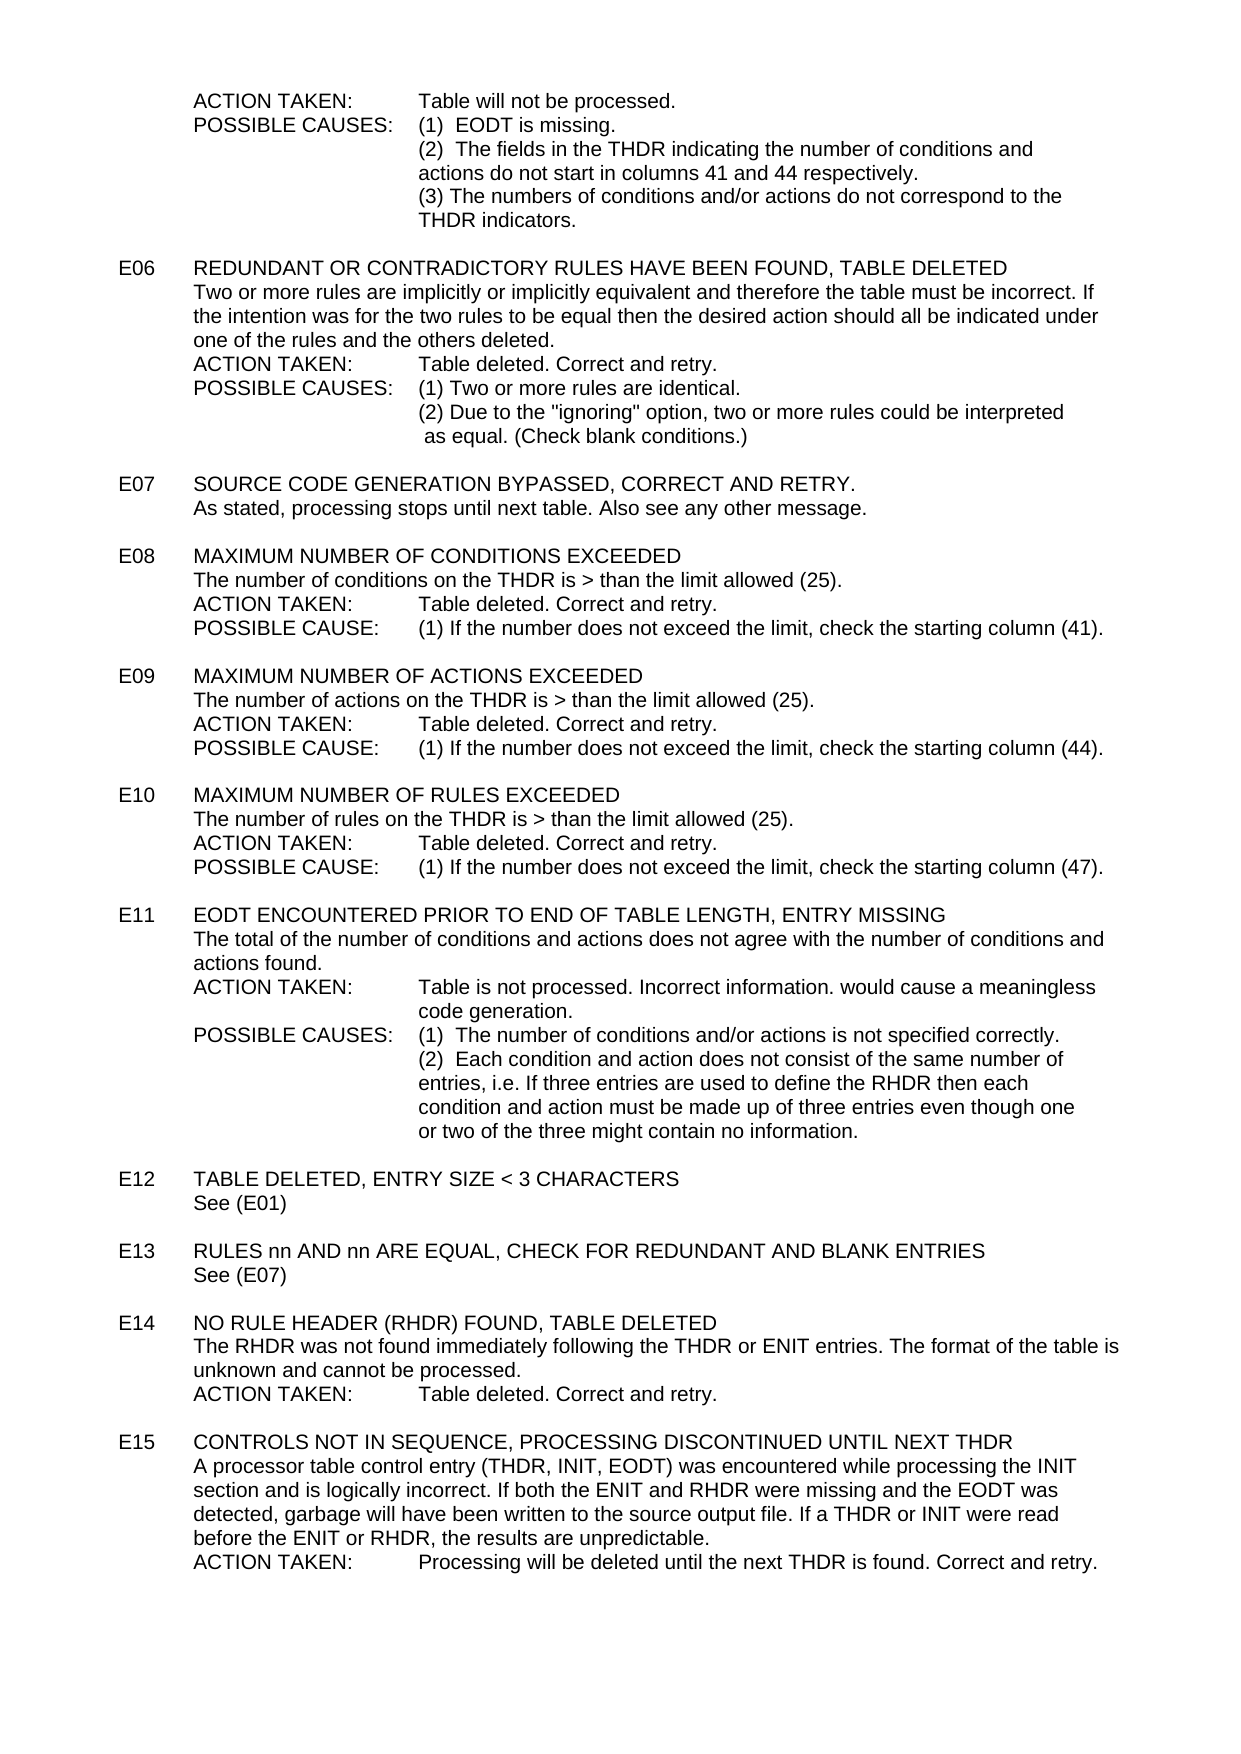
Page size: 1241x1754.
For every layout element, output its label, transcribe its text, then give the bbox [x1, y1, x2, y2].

text ACTION TAKEN: Processing will be deleted until the next THDR is found. Correct and retry. [118, 1550, 1122, 1574]
text (3) The numbers of conditions and/or actions do not correspond to the [118, 184, 1122, 208]
text A processor table control entry (THDR, INIT, EODT) was encountered while processing the INIT section and is logically incorrect. If both the ENIT and RHDR were missing and the EODT was detected, garbage will have been written to the source output file. If a THDR or INIT were read before the ENIT or RHDR, the results are unpredictable. [118, 1454, 1122, 1550]
text as equal. (Check blank conditions.) [118, 424, 1122, 448]
text POSSIBLE CAUSE: (1) If the number does not exceed the limit, check the starting column (41). [118, 616, 1122, 639]
text POSSIBLE CAUSE: (1) If the number does not exceed the limit, check the starting column (47). [118, 855, 1122, 879]
text E12 TABLE DELETED, ENTRY SIZE < 3 CHARACTERS [118, 1167, 1122, 1191]
text E07 SOURCE CODE GENERATION BYPASSED, CORRECT AND RETRY. [118, 472, 1122, 496]
text (2) The fields in the THDR indicating the number of conditions and [118, 136, 1122, 160]
text E09 MAXIMUM NUMBER OF ACTIONS EXCEEDED [118, 663, 1122, 687]
text E08 MAXIMUM NUMBER OF CONDITIONS EXCEEDED [118, 544, 1122, 568]
text entries, i.e. If three entries are used to define the RHDR then each [118, 1071, 1122, 1095]
text ACTION TAKEN: Table will not be processed. [118, 88, 1122, 112]
text The number of actions on the THDR is > than the limit allowed (25). [118, 687, 1122, 711]
text POSSIBLE CAUSES: (1) EODT is missing. [118, 112, 1122, 136]
text E13 RULES nn AND nn ARE EQUAL, CHECK FOR REDUNDANT AND BLANK ENTRIES [118, 1238, 1122, 1262]
text E14 NO RULE HEADER (RHDR) FOUND, TABLE DELETED [118, 1310, 1122, 1334]
text condition and action must be made up of three entries even though one [118, 1095, 1122, 1119]
text ACTION TAKEN: Table deleted. Correct and retry. [118, 831, 1122, 855]
text The number of rules on the THDR is > than the limit allowed (25). [118, 807, 1122, 831]
text POSSIBLE CAUSES: (1) Two or more rules are identical. [118, 376, 1122, 400]
text ACTION TAKEN: Table deleted. Correct and retry. [118, 592, 1122, 616]
text E11 EODT ENCOUNTERED PRIOR TO END OF TABLE LENGTH, ENTRY MISSING [118, 903, 1122, 927]
text E15 CONTROLS NOT IN SEQUENCE, PROCESSING DISCONTINUED UNTIL NEXT THDR [118, 1430, 1122, 1454]
text As stated, processing stops until next table. Also see any other message. [118, 496, 1122, 520]
text ACTION TAKEN: Table deleted. Correct and retry. [118, 352, 1122, 376]
text The number of conditions on the THDR is > than the limit allowed (25). [118, 568, 1122, 592]
text See (E01) [118, 1191, 1122, 1214]
text See (E07) [118, 1262, 1122, 1286]
text The total of the number of conditions and actions does not agree with the number of conditions and actions found. [118, 927, 1122, 975]
text (2) Each condition and action does not consist of the same number of [118, 1047, 1122, 1071]
text Two or more rules are implicitly or implicitly equivalent and therefore the table must be incorrect. If the intention was for the two rules to be equal then the desired action should all be indicated under one of the rules and the others deleted. [118, 280, 1122, 352]
text ACTION TAKEN: Table deleted. Correct and retry. [118, 711, 1122, 735]
text or two of the three might contain no information. [118, 1119, 1122, 1143]
text actions do not start in columns 41 and 44 respectively. [118, 160, 1122, 184]
text THDR indicators. [118, 208, 1122, 232]
text POSSIBLE CAUSE: (1) If the number does not exceed the limit, check the starting column (44). [118, 735, 1122, 759]
text ACTION TAKEN: Table deleted. Correct and retry. [118, 1382, 1122, 1406]
text POSSIBLE CAUSES: (1) The number of conditions and/or actions is not specified correctly. [118, 1023, 1122, 1047]
text E06 REDUNDANT OR CONTRADICTORY RULES HAVE BEEN FOUND, TABLE DELETED [118, 256, 1122, 280]
text The RHDR was not found immediately following the THDR or ENIT entries. The format of the table is unknown and cannot be processed. [118, 1334, 1122, 1382]
text ACTION TAKEN: Table is not processed. Incorrect information. would cause a meaningless code generation. [118, 975, 1122, 1023]
text E10 MAXIMUM NUMBER OF RULES EXCEEDED [118, 783, 1122, 807]
text (2) Due to the "ignoring" option, two or more rules could be interpreted [118, 400, 1122, 424]
